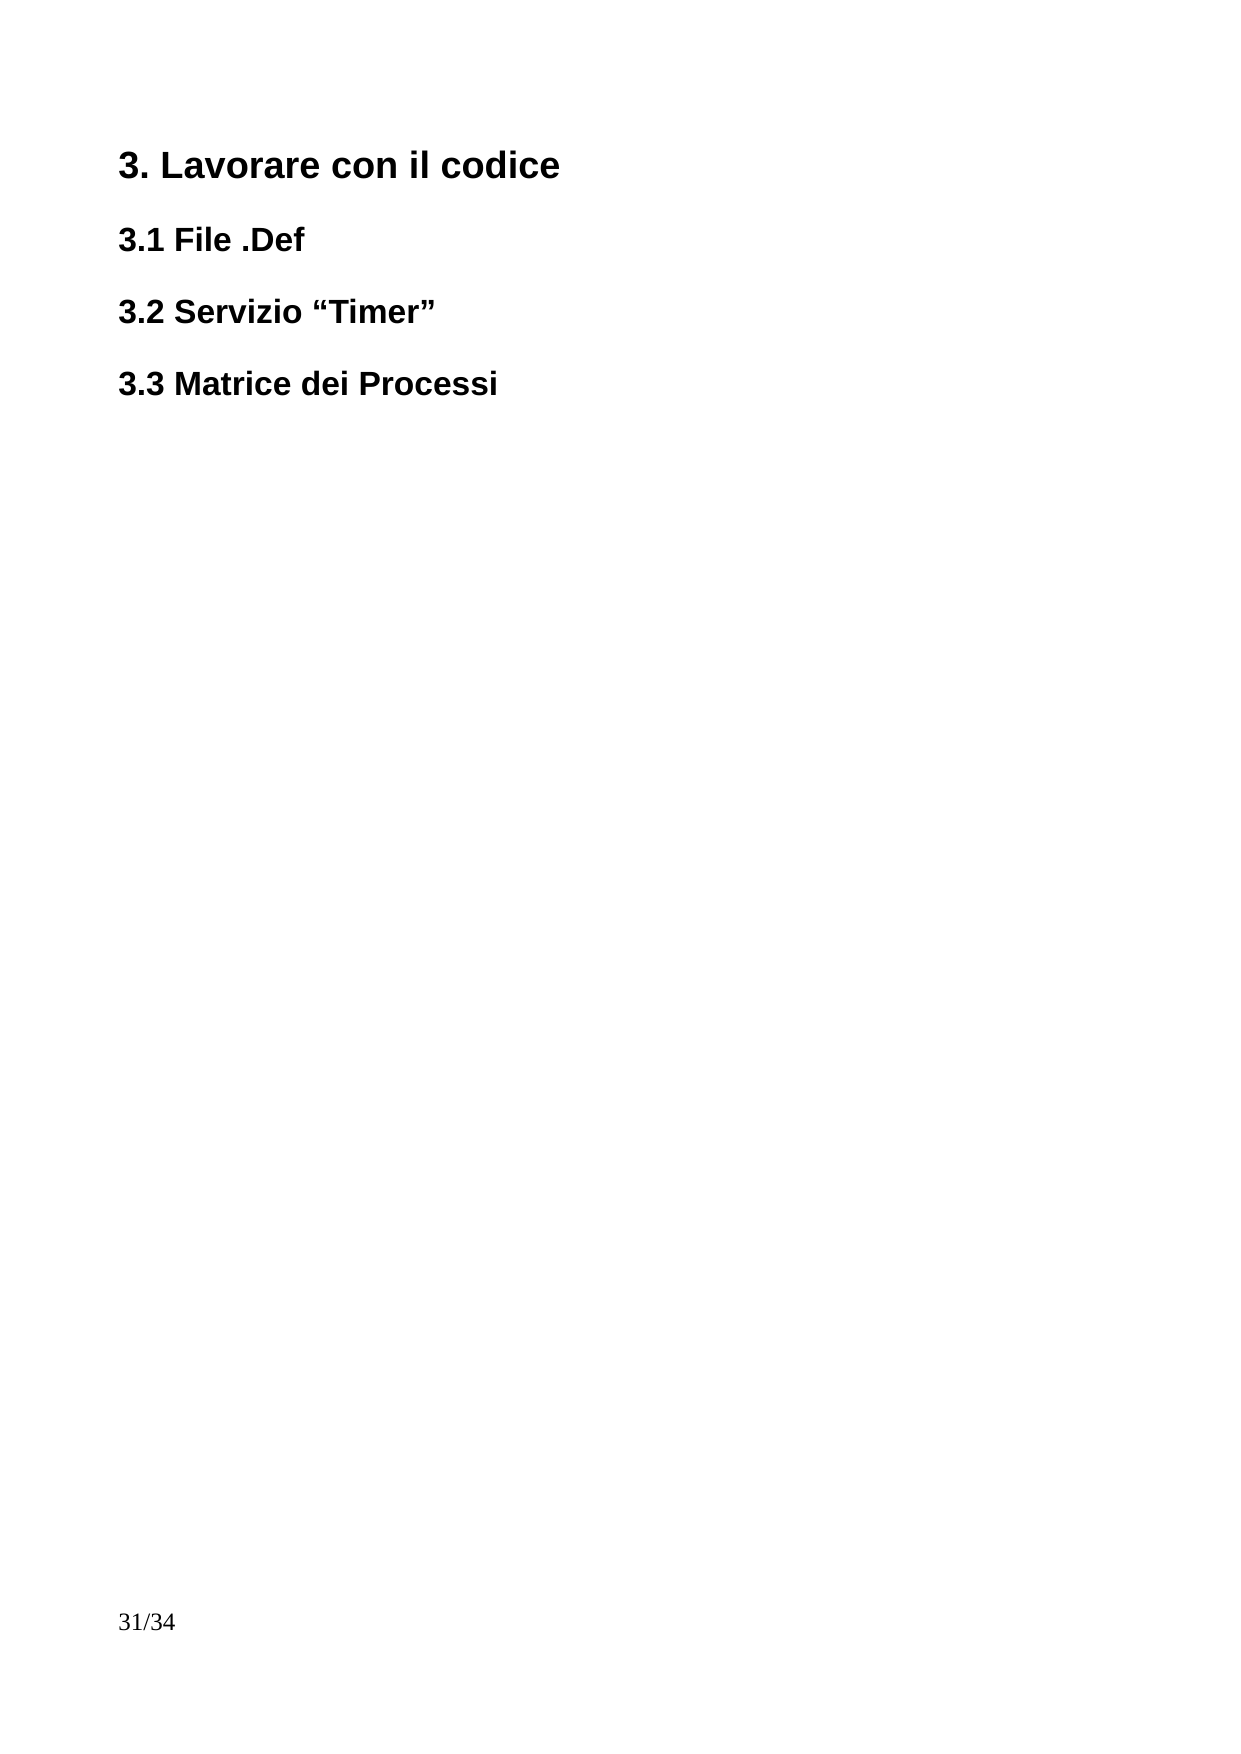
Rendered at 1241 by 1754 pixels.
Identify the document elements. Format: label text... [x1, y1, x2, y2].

subtitle 3.1 File .Def [118, 220, 1122, 259]
subtitle 3. Lavorare con il codice [118, 143, 1122, 187]
subtitle 3.2 Servizio “Timer” [118, 292, 1122, 331]
subtitle 3.3 Matrice dei Processi [118, 364, 1122, 403]
